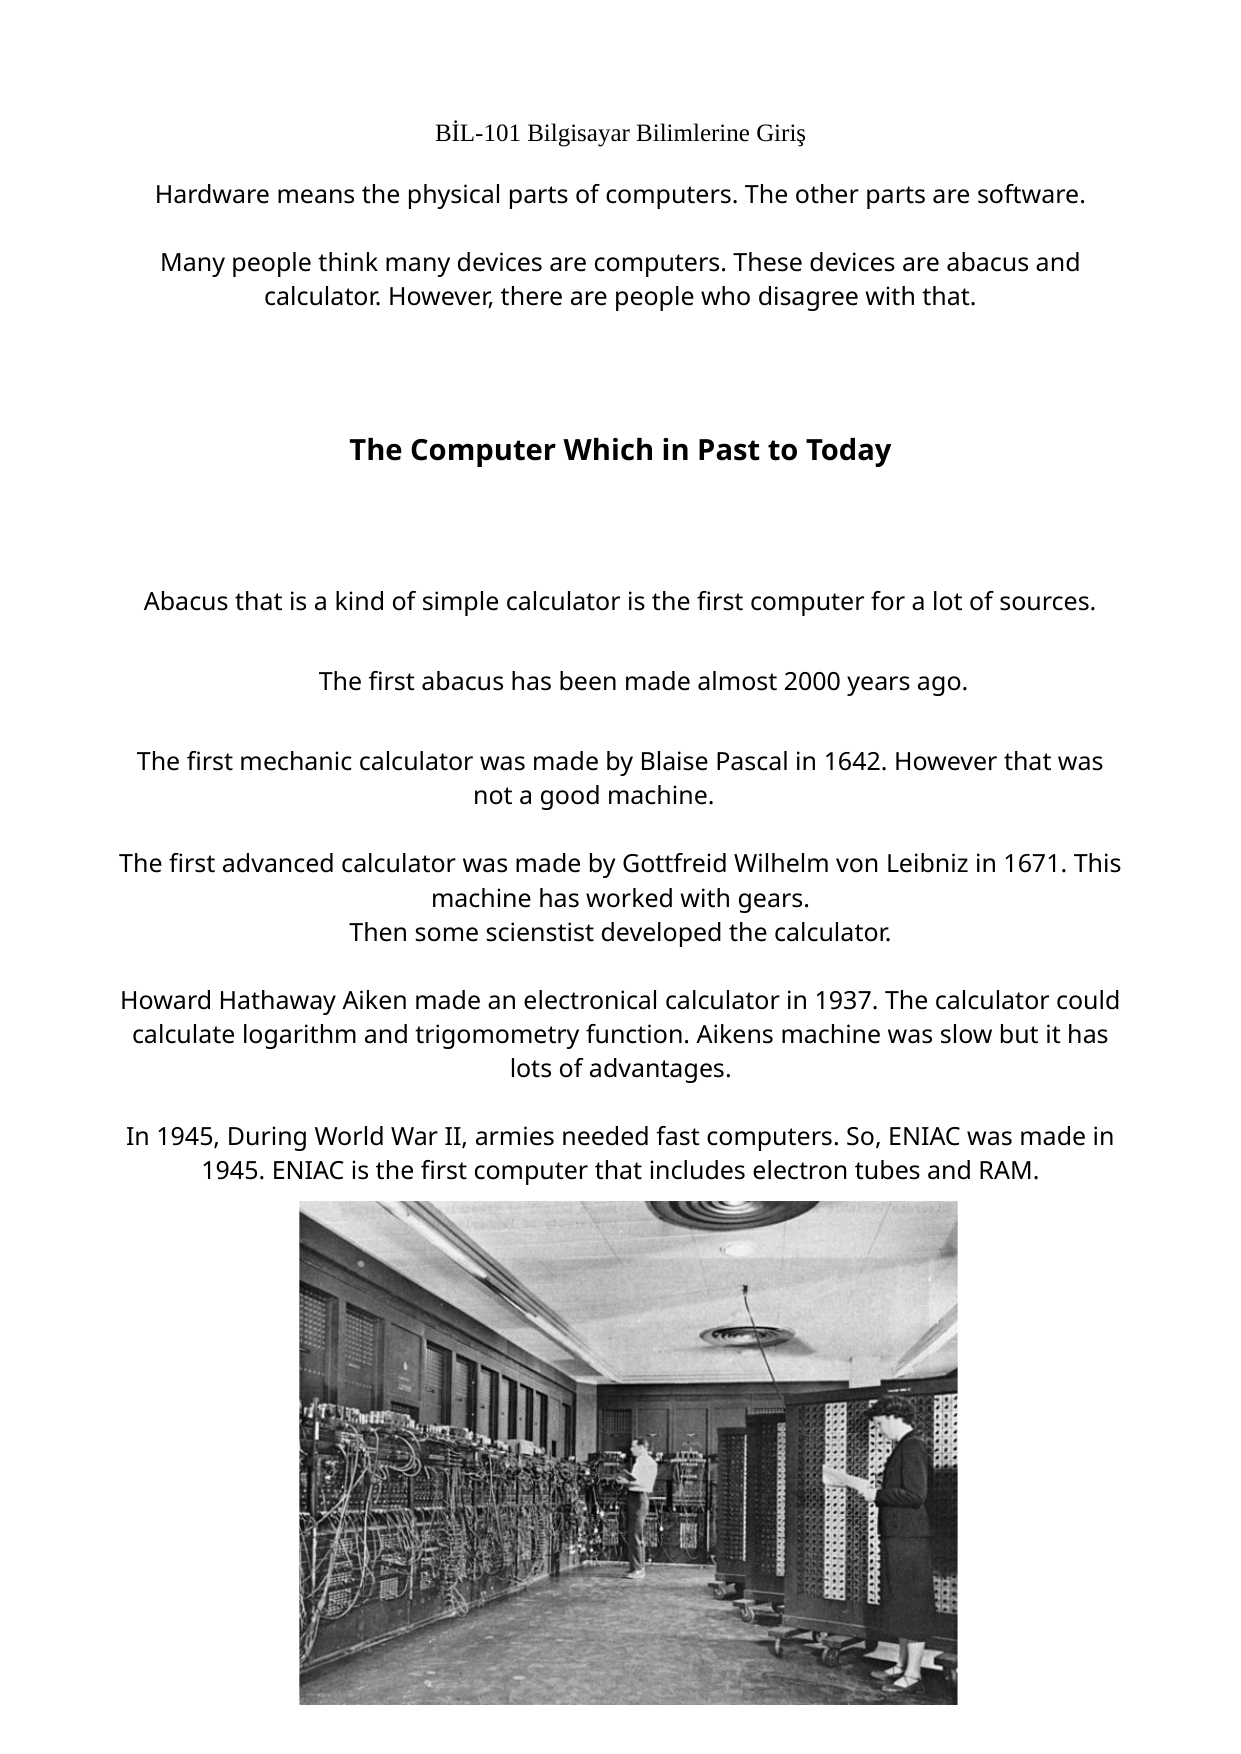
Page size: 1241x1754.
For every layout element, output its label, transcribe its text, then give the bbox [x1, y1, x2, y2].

text Howard Hathaway Aiken made an electronical calculator in 1937. The calculator could calculate logarithm and trigomometry function. Aikens machine was slow but it has lots of advantages. [118, 982, 1123, 1084]
subtitle The Computer Which in Past to Today [118, 429, 1123, 469]
text The first abacus has been made almost 2000 years ago. [164, 664, 1077, 698]
text Abacus that is a kind of simple calculator is the first computer for a lot of sources. [118, 584, 1123, 618]
text In 1945, During World War II, armies needed fast computers. So, ENIAC was made in 1945. ENIAC is the first computer that includes electron tubes and RAM. [118, 1119, 1123, 1187]
text The first mechanic calculator was made by Blaise Pascal in 1642. However that was not a good machine. [118, 744, 1123, 812]
picture [299, 1201, 958, 1705]
text Then some scienstist developed the calculator. [118, 914, 1123, 948]
text Many people think many devices are computers. These devices are abacus and calculator. However, there are people who disagree with that. [118, 244, 1123, 313]
text The first advanced calculator was made by Gottfreid Wilhelm von Leibniz in 1671. This machine has worked with gears. [118, 846, 1123, 914]
text Hardware means the physical parts of computers. The other parts are software. [118, 176, 1123, 210]
